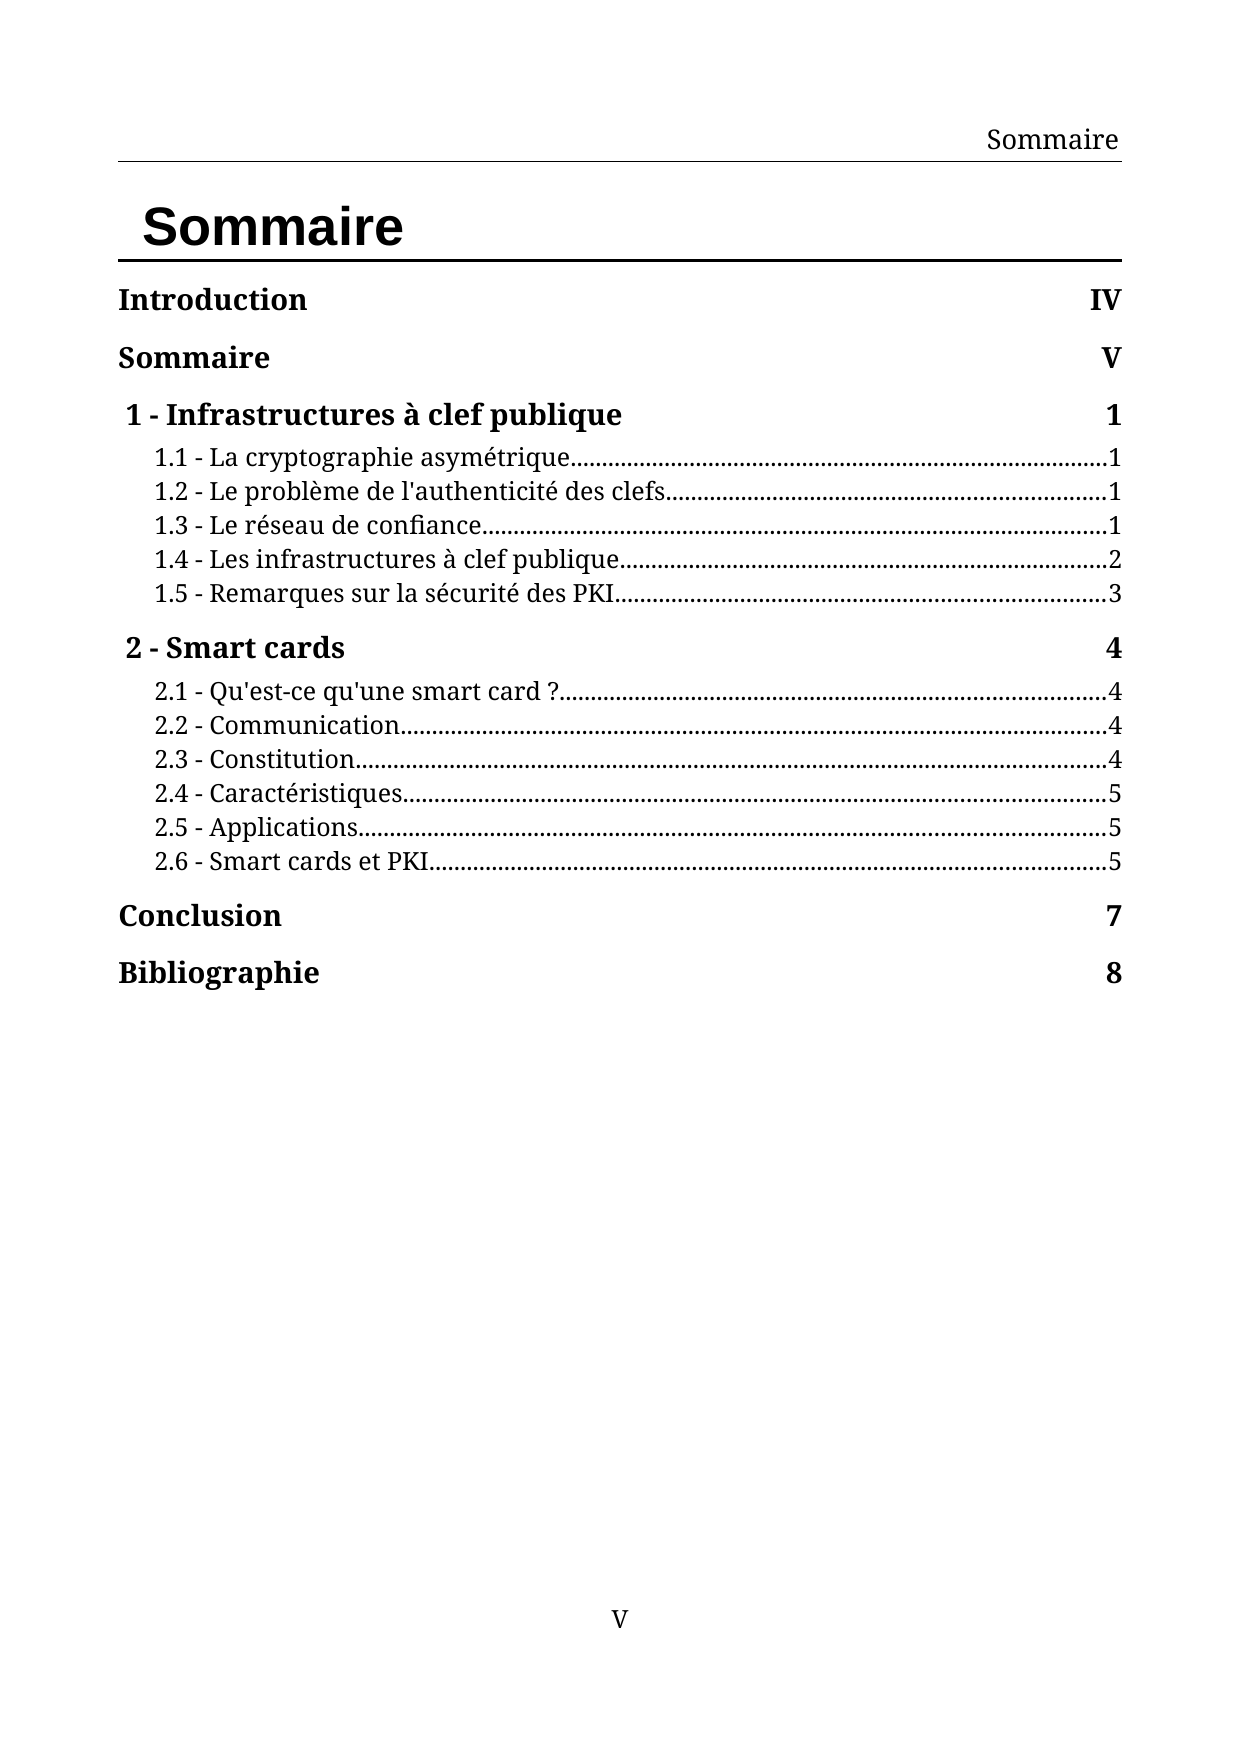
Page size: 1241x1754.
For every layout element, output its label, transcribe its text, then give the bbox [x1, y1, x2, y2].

text 1.2 - Le problème de l'authenticité des clefs 1 [148, 474, 1122, 508]
text Sommaire [118, 193, 1122, 259]
text Sommaire V [118, 337, 1122, 377]
text 1 - Infrastructures à clef publique 1 [118, 394, 1122, 434]
text 2.6 - Smart cards et PKI 5 [148, 843, 1122, 877]
text 2.1 - Qu'est-ce qu'une smart card ? 4 [148, 673, 1122, 707]
text 2.5 - Applications 5 [148, 809, 1122, 843]
text Bibliographie 8 [118, 952, 1122, 992]
text 2.4 - Caractéristiques 5 [148, 775, 1122, 809]
text Introduction IV [118, 279, 1122, 319]
text 1.3 - Le réseau de confiance 1 [148, 508, 1122, 542]
text 2.2 - Communication 4 [148, 707, 1122, 741]
text Conclusion 7 [118, 895, 1122, 934]
text 2.3 - Constitution 4 [148, 741, 1122, 775]
text 2 - Smart cards 4 [118, 628, 1122, 667]
text 1.5 - Remarques sur la sécurité des PKI 3 [148, 576, 1122, 610]
text 1.1 - La cryptographie asymétrique 1 [148, 440, 1122, 474]
text 1.4 - Les infrastructures à clef publique 2 [148, 542, 1122, 576]
